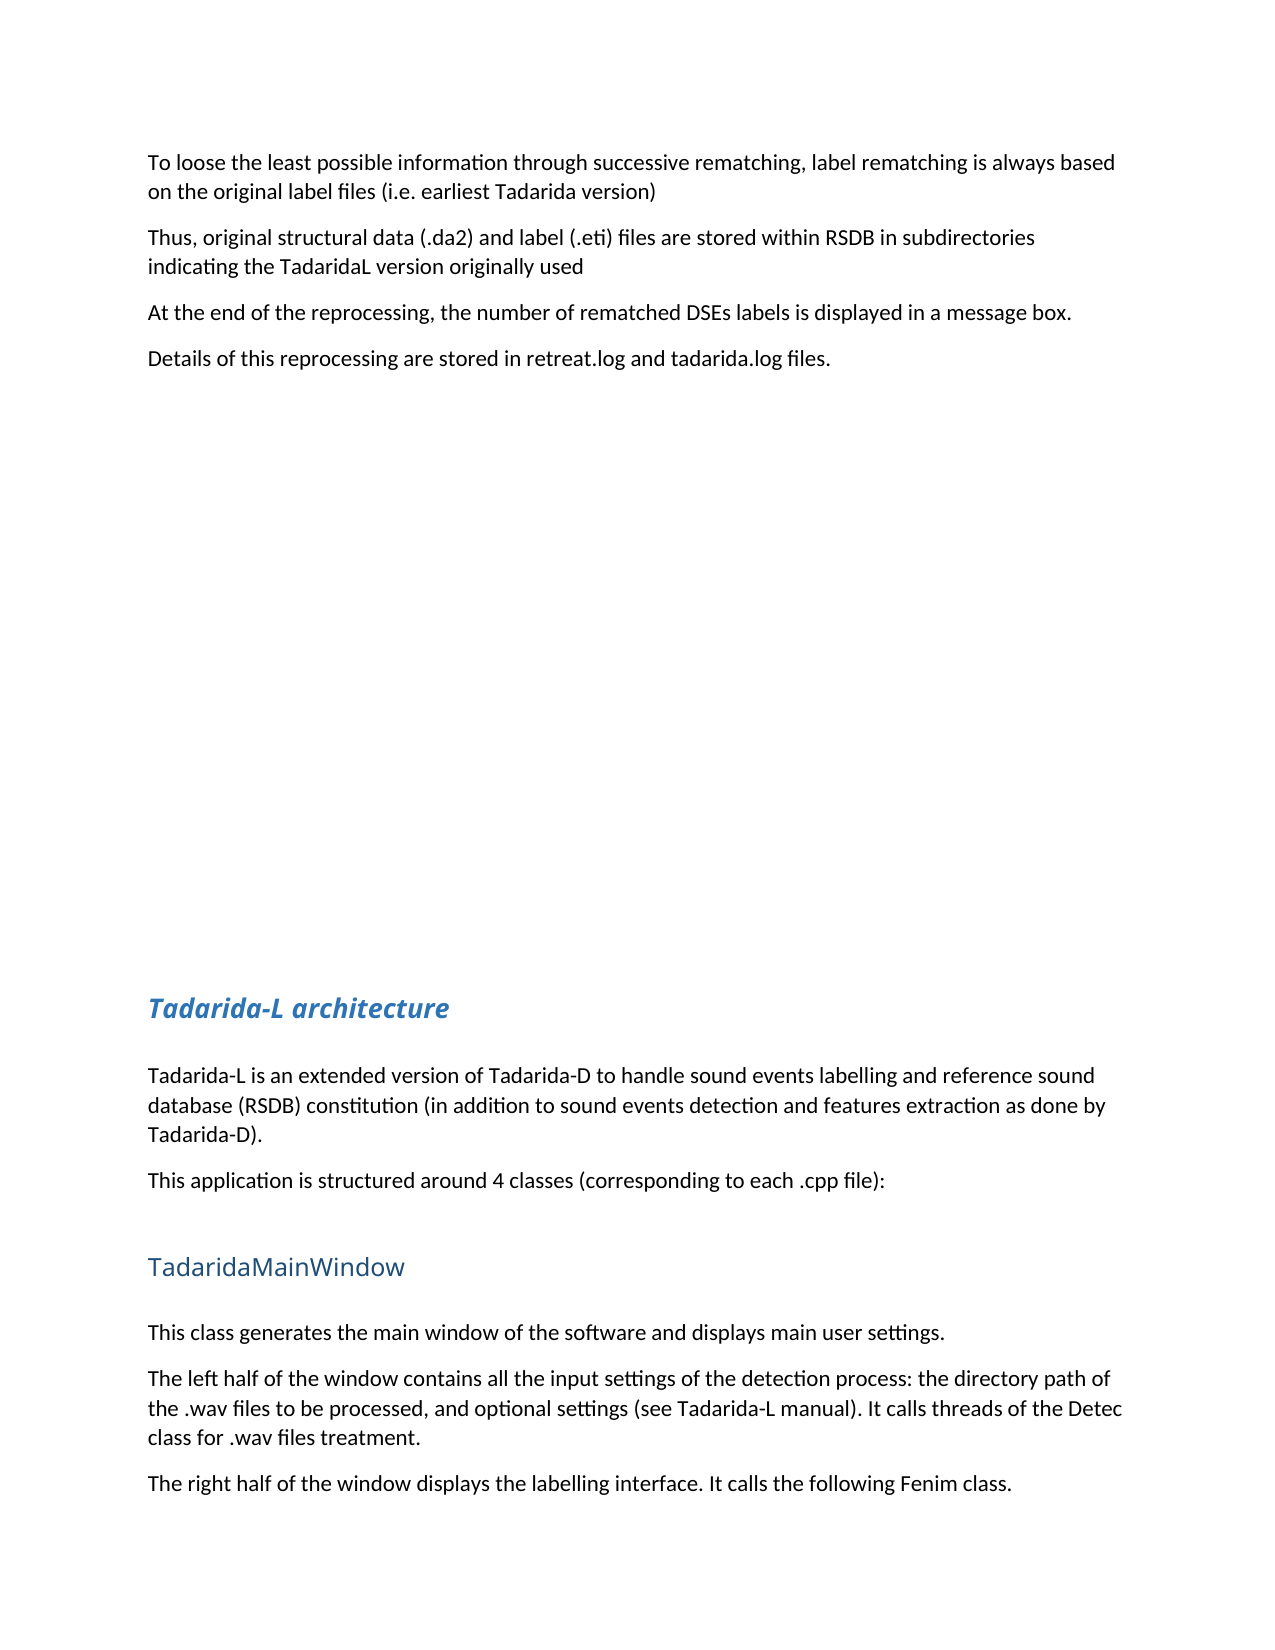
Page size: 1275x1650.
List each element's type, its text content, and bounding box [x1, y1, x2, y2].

text Details of this reprocessing are stored in retreat.log and tadarida.log files. [148, 344, 1127, 372]
text Thus, original structural data (.da2) and label (.eti) files are stored within RSDB in subdirectories indicating the TadaridaL version originally used [148, 223, 1127, 280]
text This class generates the main window of the software and displays main user settings. [148, 1318, 1127, 1346]
text This application is structured around 4 classes (corresponding to each .cpp file): [148, 1166, 1127, 1194]
text To loose the least possible information through successive rematching, label rematching is always based on the original label files (i.e. earliest Tadarida version) [148, 148, 1127, 205]
text Tadarida-L is an extended version of Tadarida-D to handle sound events labelling and reference sound database (RSDB) constitution (in addition to sound events detection and features extraction as done by Tadarida-D). [148, 1062, 1127, 1148]
text At the end of the reprocessing, the number of rematched DSEs labels is displayed in a message box. [148, 298, 1127, 326]
text The left half of the window contains all the input settings of the detection process: the directory path of the .wav files to be processed, and optional settings (see Tadarida-L manual). It calls threads of the Detec class for .wav files treatment. [148, 1364, 1127, 1451]
subtitle TadaridaMainWindow [148, 1250, 1127, 1284]
text The right half of the window displays the labelling interface. It calls the following Fenim class. [148, 1469, 1127, 1497]
subtitle Tadarida-L architecture [148, 990, 1127, 1027]
